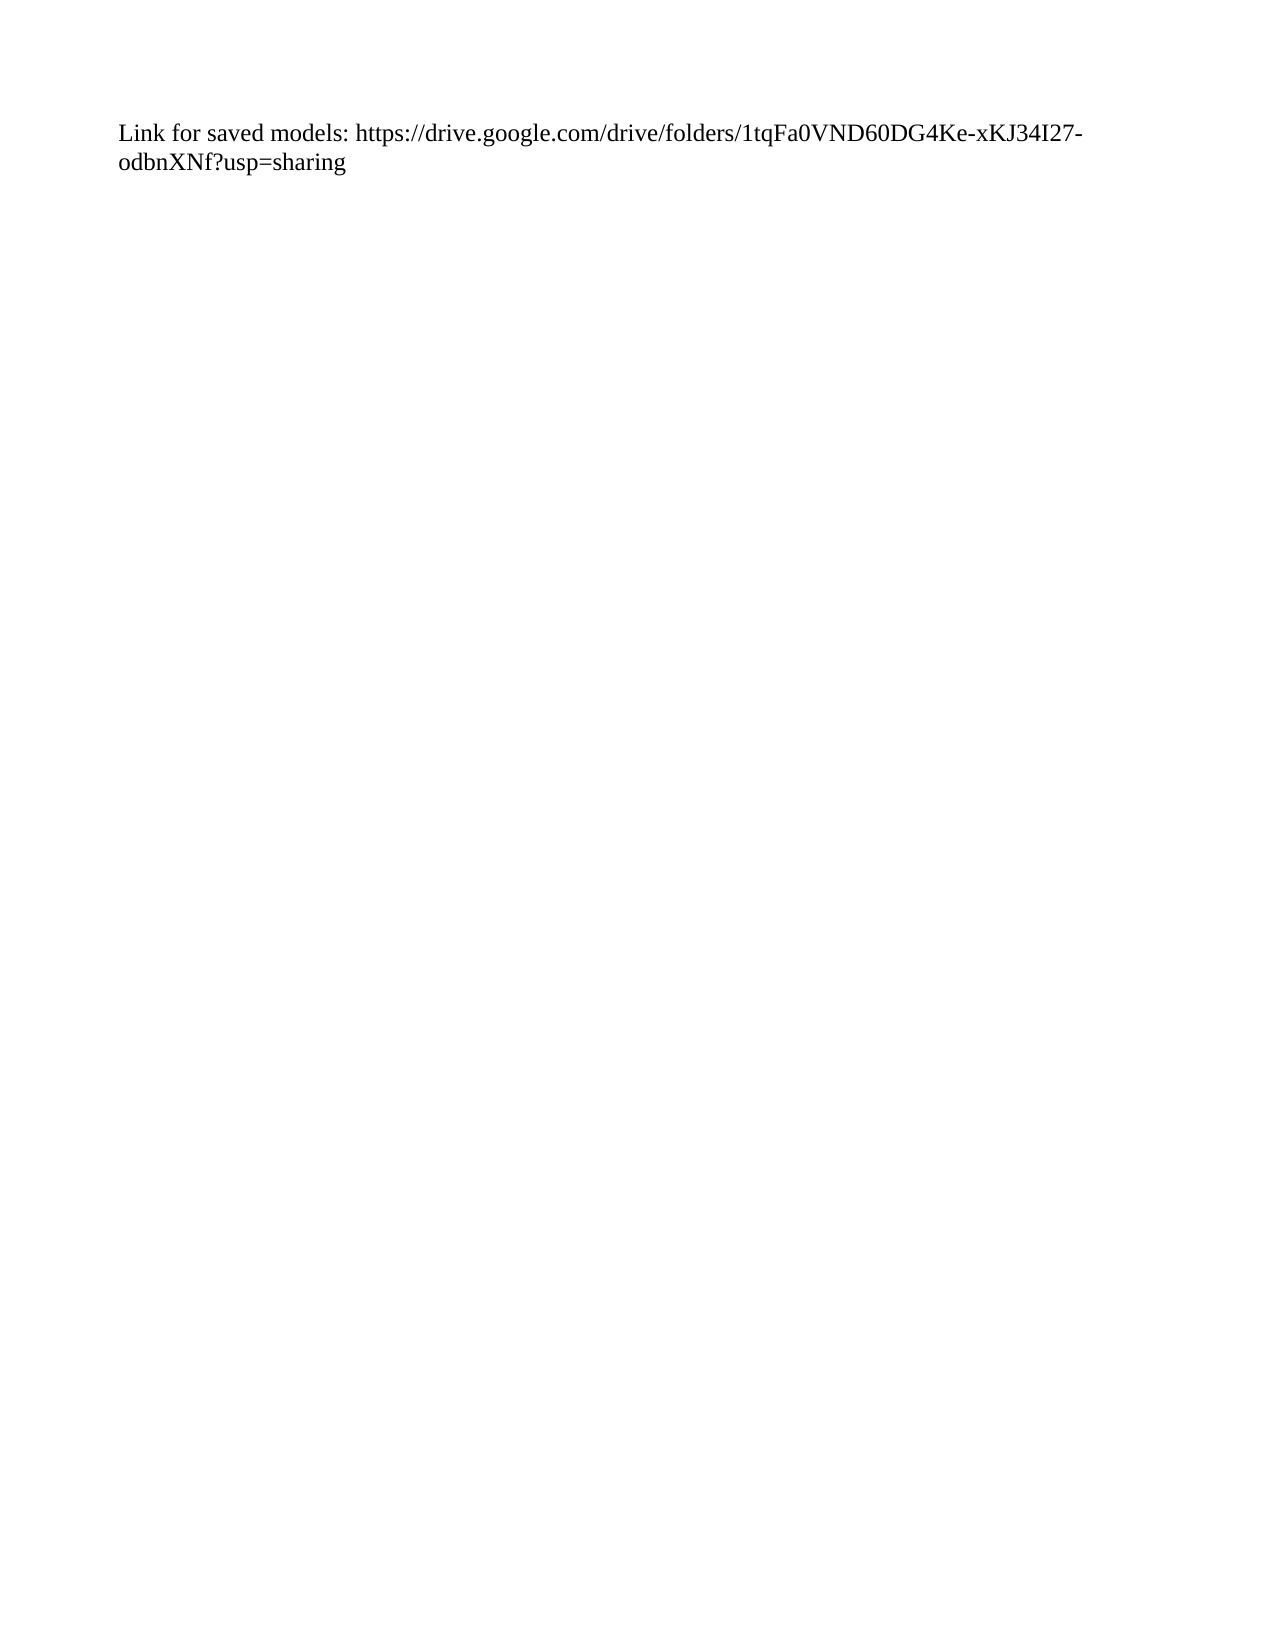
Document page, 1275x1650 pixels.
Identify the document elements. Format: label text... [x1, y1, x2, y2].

text Link for saved models: https://drive.google.com/drive/folders/1tqFa0VND60DG4Ke-xKJ34I27-odbnXNf?usp=sharing [118, 118, 1157, 176]
